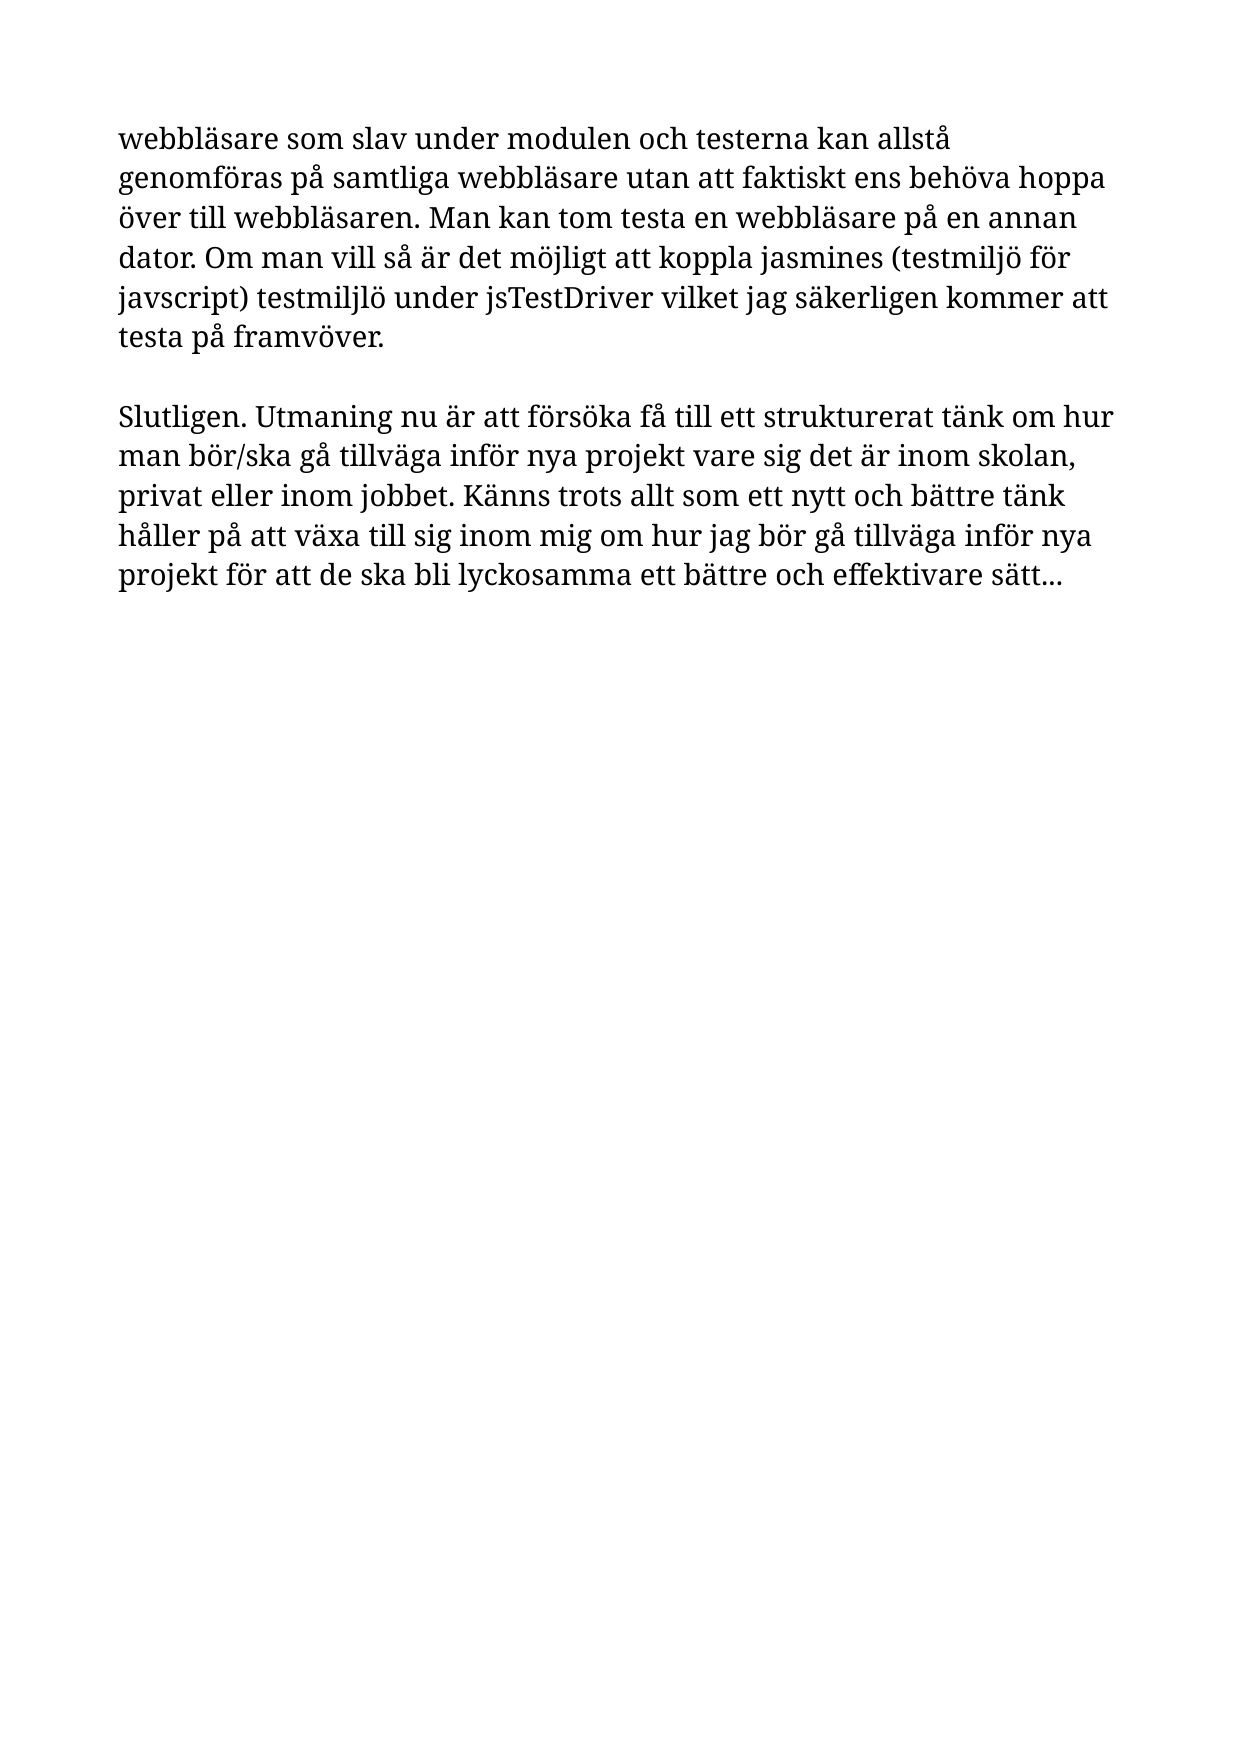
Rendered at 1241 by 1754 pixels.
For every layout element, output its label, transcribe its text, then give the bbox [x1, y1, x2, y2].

text webbläsare som slav under modulen och testerna kan allstå genomföras på samtliga webbläsare utan att faktiskt ens behöva hoppa över till webbläsaren. Man kan tom testa en webbläsare på en annan dator. Om man vill så är det möjligt att koppla jasmines (testmiljö för javscript) testmiljlö under jsTestDriver vilket jag säkerligen kommer att testa på framvöver. Slutligen. Utmaning nu är att försöka få till ett strukturerat tänk om hur man bör/ska gå tillväga inför nya projekt vare sig det är inom skolan, privat eller inom jobbet. Känns trots allt som ett nytt och bättre tänk håller på att växa till sig inom mig om hur jag bör gå tillväga inför nya projekt för att de ska bli lyckosamma ett bättre och effektivare sätt... [118, 118, 1122, 594]
